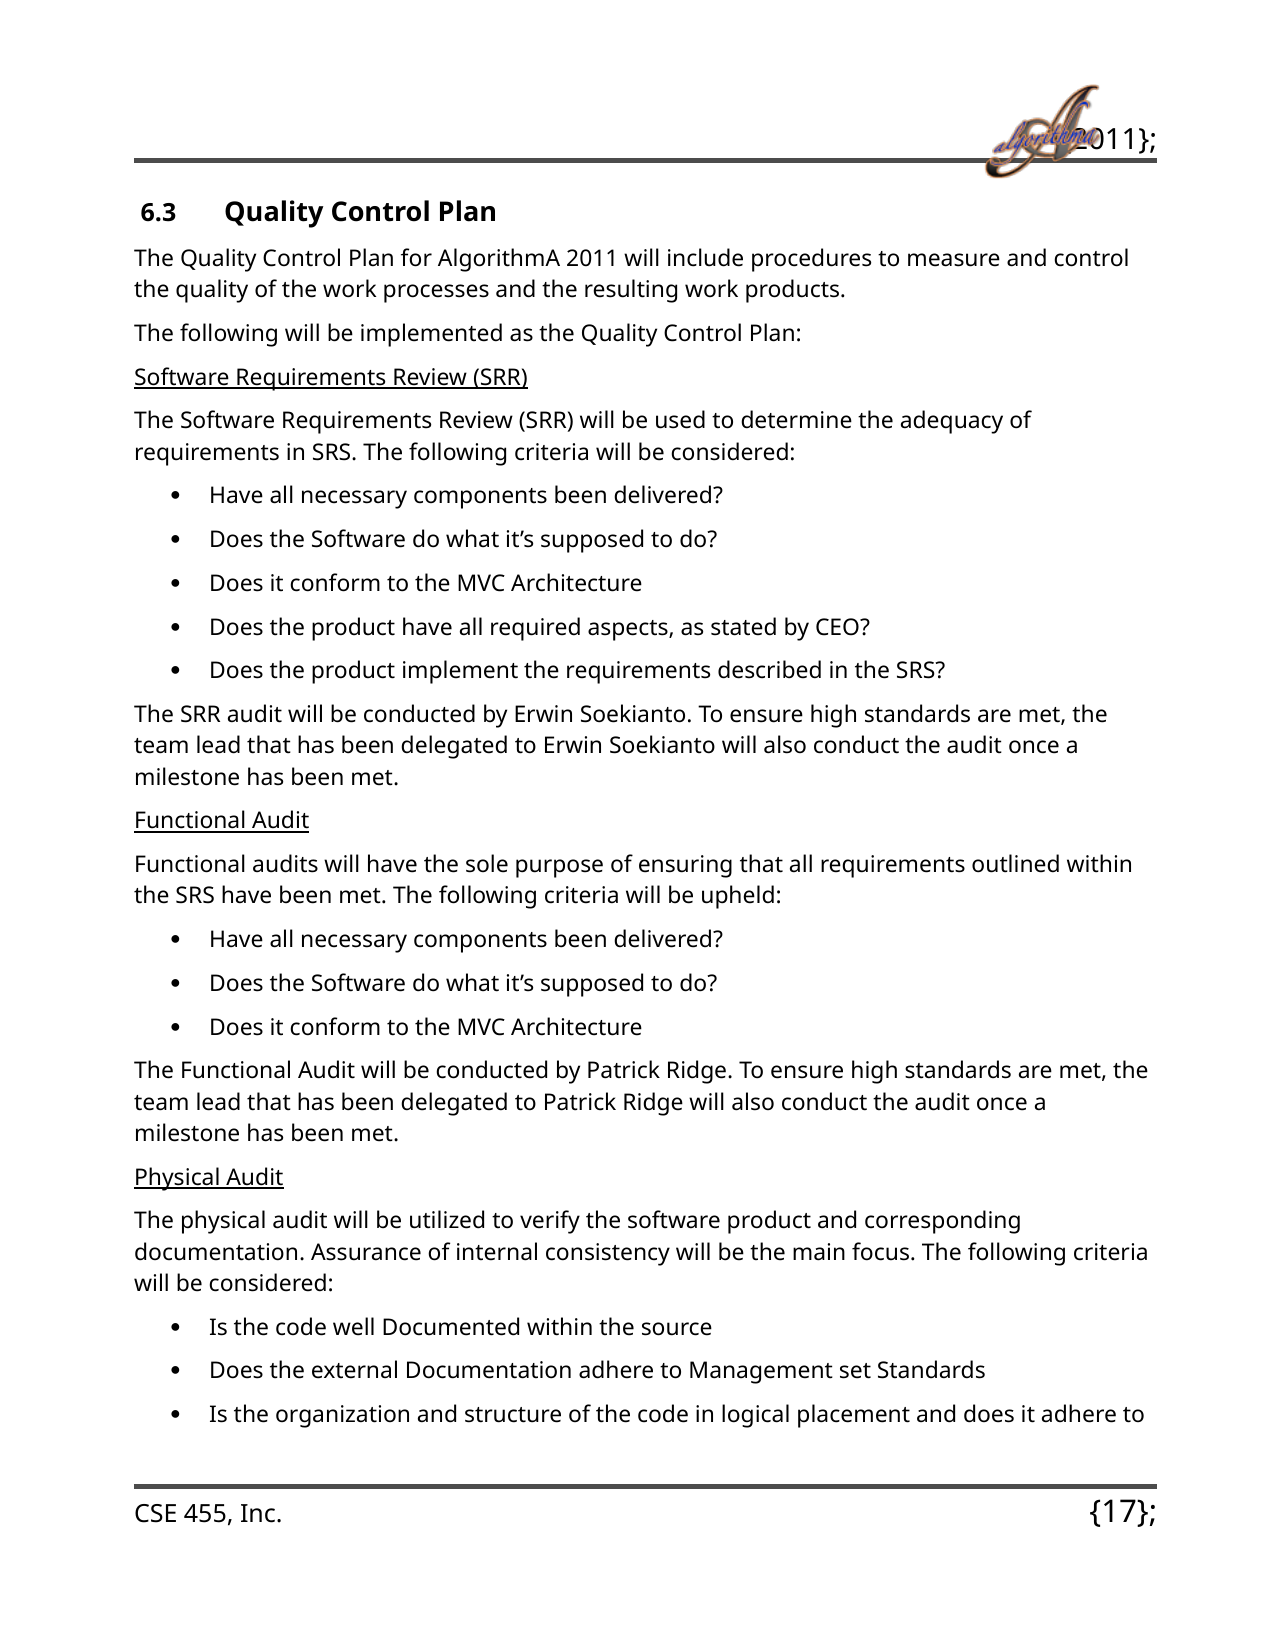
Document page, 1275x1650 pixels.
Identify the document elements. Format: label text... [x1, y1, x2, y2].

list Does the external Documentation adhere to Management set Standards [171, 1354, 1157, 1386]
text The Functional Audit will be conducted by Patrick Ridge. To ensure high standards are met, the team lead that has been delegated to Patrick Ridge will also conduct the audit once a milestone has been met. [134, 1054, 1157, 1148]
list Does the product have all required aspects, as stated by CEO? [171, 611, 1157, 642]
list Have all necessary components been delivered? [171, 923, 1157, 954]
text The following will be implemented as the Quality Control Plan: [134, 317, 1157, 348]
list Does it conform to the MVC Architecture [171, 567, 1157, 598]
text Software Requirements Review (SRR) [134, 361, 1157, 392]
text Physical Audit [134, 1161, 1157, 1192]
text The Software Requirements Review (SRR) will be used to determine the adequacy of requirements in SRS. The following criteria will be considered: [134, 404, 1157, 467]
list Does the Software do what it’s supposed to do? [171, 967, 1157, 998]
list Is the code well Documented within the source [171, 1311, 1157, 1342]
text Functional audits will have the sole purpose of ensuring that all requirements outlined within the SRS have been met. The following criteria will be upheld: [134, 848, 1157, 911]
list Does the product implement the requirements described in the SRS? [171, 654, 1157, 686]
text Functional Audit [134, 804, 1157, 836]
list Is the organization and structure of the code in logical placement and does it adhere to [171, 1398, 1157, 1429]
text The physical audit will be utilized to verify the software product and corresponding documentation. Assurance of internal consistency will be the main focus. The following criteria will be considered: [134, 1204, 1157, 1298]
text The SRR audit will be conducted by Erwin Soekianto. To ensure high standards are met, the team lead that has been delegated to Erwin Soekianto will also conduct the audit once a milestone has been met. [134, 698, 1157, 792]
list Does the Software do what it’s supposed to do? [171, 523, 1157, 554]
subtitle Quality Control Plan [134, 192, 1157, 229]
picture [982, 83, 1103, 180]
list Does it conform to the MVC Architecture [171, 1011, 1157, 1042]
text The Quality Control Plan for AlgorithmA 2011 will include procedures to measure and control the quality of the work processes and the resulting work products. [134, 242, 1157, 304]
list Have all necessary components been delivered? [171, 479, 1157, 511]
